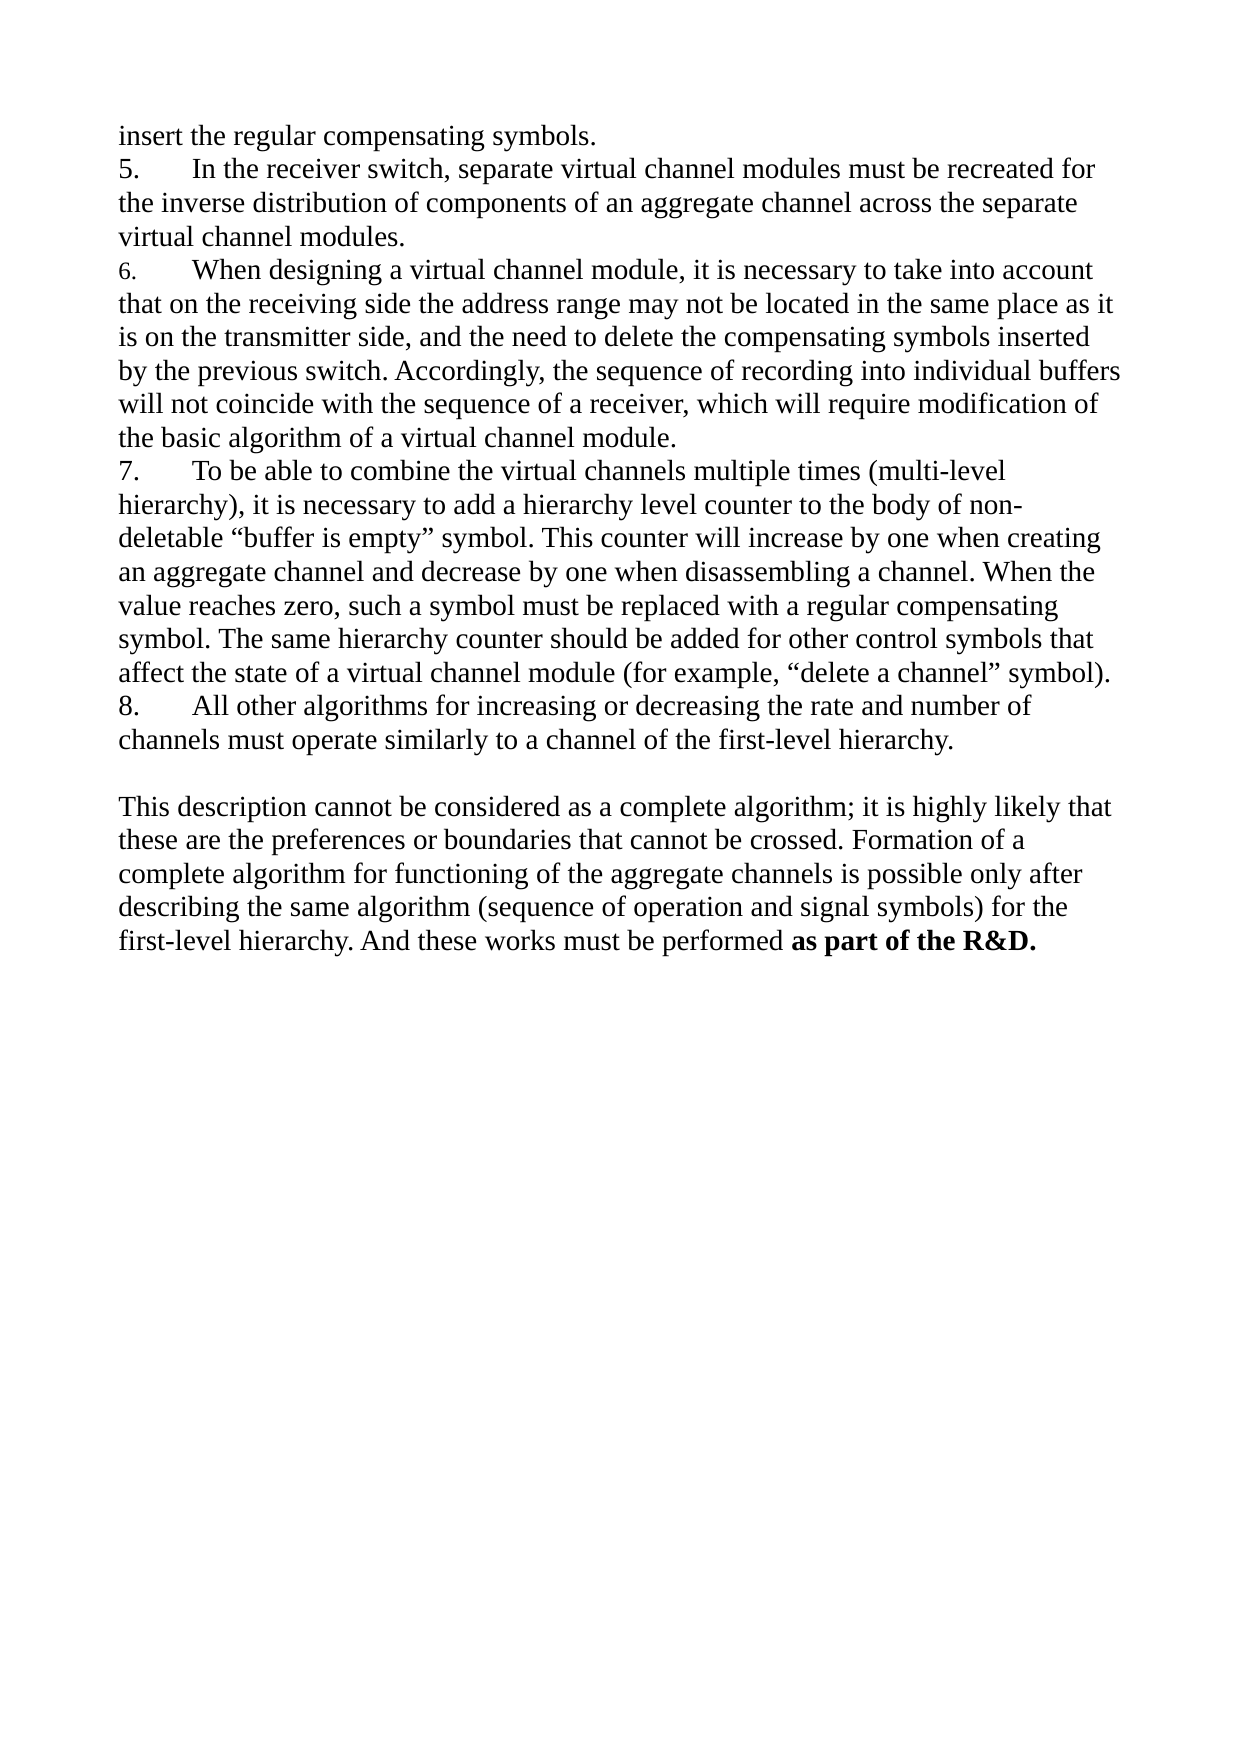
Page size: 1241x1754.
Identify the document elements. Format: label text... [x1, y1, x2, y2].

list In the receiver switch, separate virtual channel modules must be recreated for the inverse distribution of components of an aggregate channel across the separate virtual channel modules. [118, 152, 1122, 252]
text This description cannot be considered as a complete algorithm; it is highly likely that these are the preferences or boundaries that cannot be crossed. Formation of a complete algorithm for functioning of the aggregate channels is possible only after describing the same algorithm (sequence of operation and signal symbols) for the first-level hierarchy. And these works must be performed as part of the R&D. [118, 789, 1122, 957]
list insert the regular compensating symbols. [118, 118, 1122, 152]
list All other algorithms for increasing or decreasing the rate and number of channels must operate similarly to a channel of the first-level hierarchy. [118, 688, 1122, 755]
list To be able to combine the virtual channels multiple times (multi-level hierarchy), it is necessary to add a hierarchy level counter to the body of non-deletable “buffer is empty” symbol. This counter will increase by one when creating an aggregate channel and decrease by one when disassembling a channel. When the value reaches zero, such a symbol must be replaced with a regular compensating symbol. The same hierarchy counter should be added for other control symbols that affect the state of a virtual channel module (for example, “delete a channel” symbol). [118, 453, 1122, 688]
list When designing a virtual channel module, it is necessary to take into account that on the receiving side the address range may not be located in the same place as it is on the transmitter side, and the need to delete the compensating symbols inserted by the previous switch. Accordingly, the sequence of recording into individual buffers will not coincide with the sequence of a receiver, which will require modification of the basic algorithm of a virtual channel module. [118, 252, 1122, 453]
